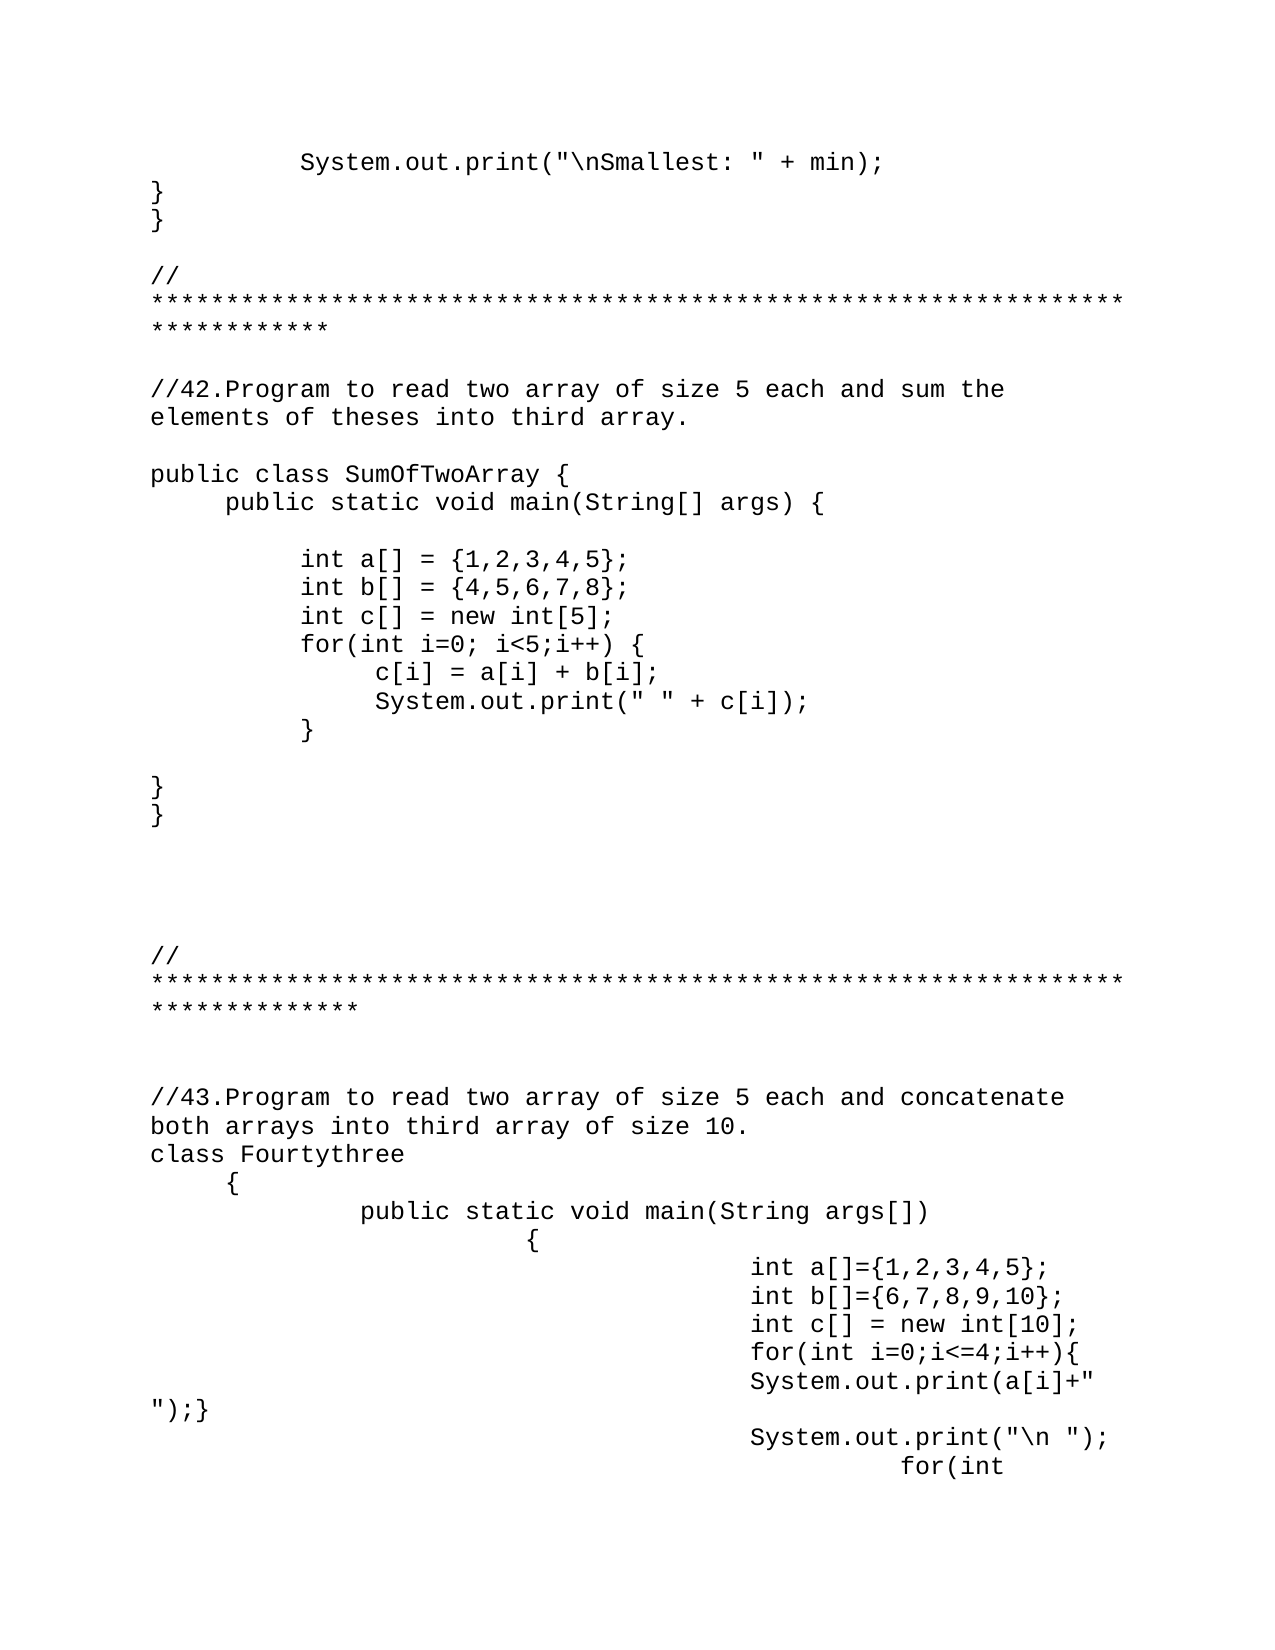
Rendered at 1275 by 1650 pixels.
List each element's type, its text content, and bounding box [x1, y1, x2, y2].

text //42.Program to read two array of size 5 each and sum the elements of theses into third array. [150, 377, 1125, 433]
text for(int i=0; i<5;i++) { [150, 632, 1125, 660]
text c[i] = a[i] + b[i]; [150, 660, 1125, 688]
text for(int i=0;i<=4;i++){ [150, 1340, 1125, 1368]
text int c[] = new int[5]; [150, 603, 1125, 632]
text int b[] = {4,5,6,7,8}; [150, 575, 1125, 603]
text } [150, 773, 1125, 802]
text System.out.print("\n "); [150, 1425, 1125, 1453]
text public static void main(String args[]) [150, 1198, 1125, 1227]
text } [150, 802, 1125, 830]
text public class SumOfTwoArray { [150, 462, 1125, 490]
text System.out.print("\nSmallest: " + min); [150, 150, 1125, 178]
text int c[] = new int[10]; [150, 1312, 1125, 1340]
text System.out.print(a[i]+" ");} [150, 1368, 1125, 1425]
text public static void main(String[] args) { [150, 490, 1125, 518]
text int b[]={6,7,8,9,10}; [150, 1283, 1125, 1312]
text } [150, 207, 1125, 235]
text { [150, 1227, 1125, 1255]
text for(int [150, 1453, 1125, 1482]
text int a[] = {1,2,3,4,5}; [150, 547, 1125, 575]
text //43.Program to read two array of size 5 each and concatenate both arrays into third array of size 10. [150, 1085, 1125, 1142]
text { [150, 1170, 1125, 1198]
text int a[]={1,2,3,4,5}; [150, 1255, 1125, 1283]
text class Fourtythree [150, 1142, 1125, 1170]
text } [150, 178, 1125, 207]
text //******************************************************************************* [150, 943, 1125, 1028]
text } [150, 717, 1125, 745]
text System.out.print(" " + c[i]); [150, 688, 1125, 717]
text //***************************************************************************** [150, 263, 1125, 348]
